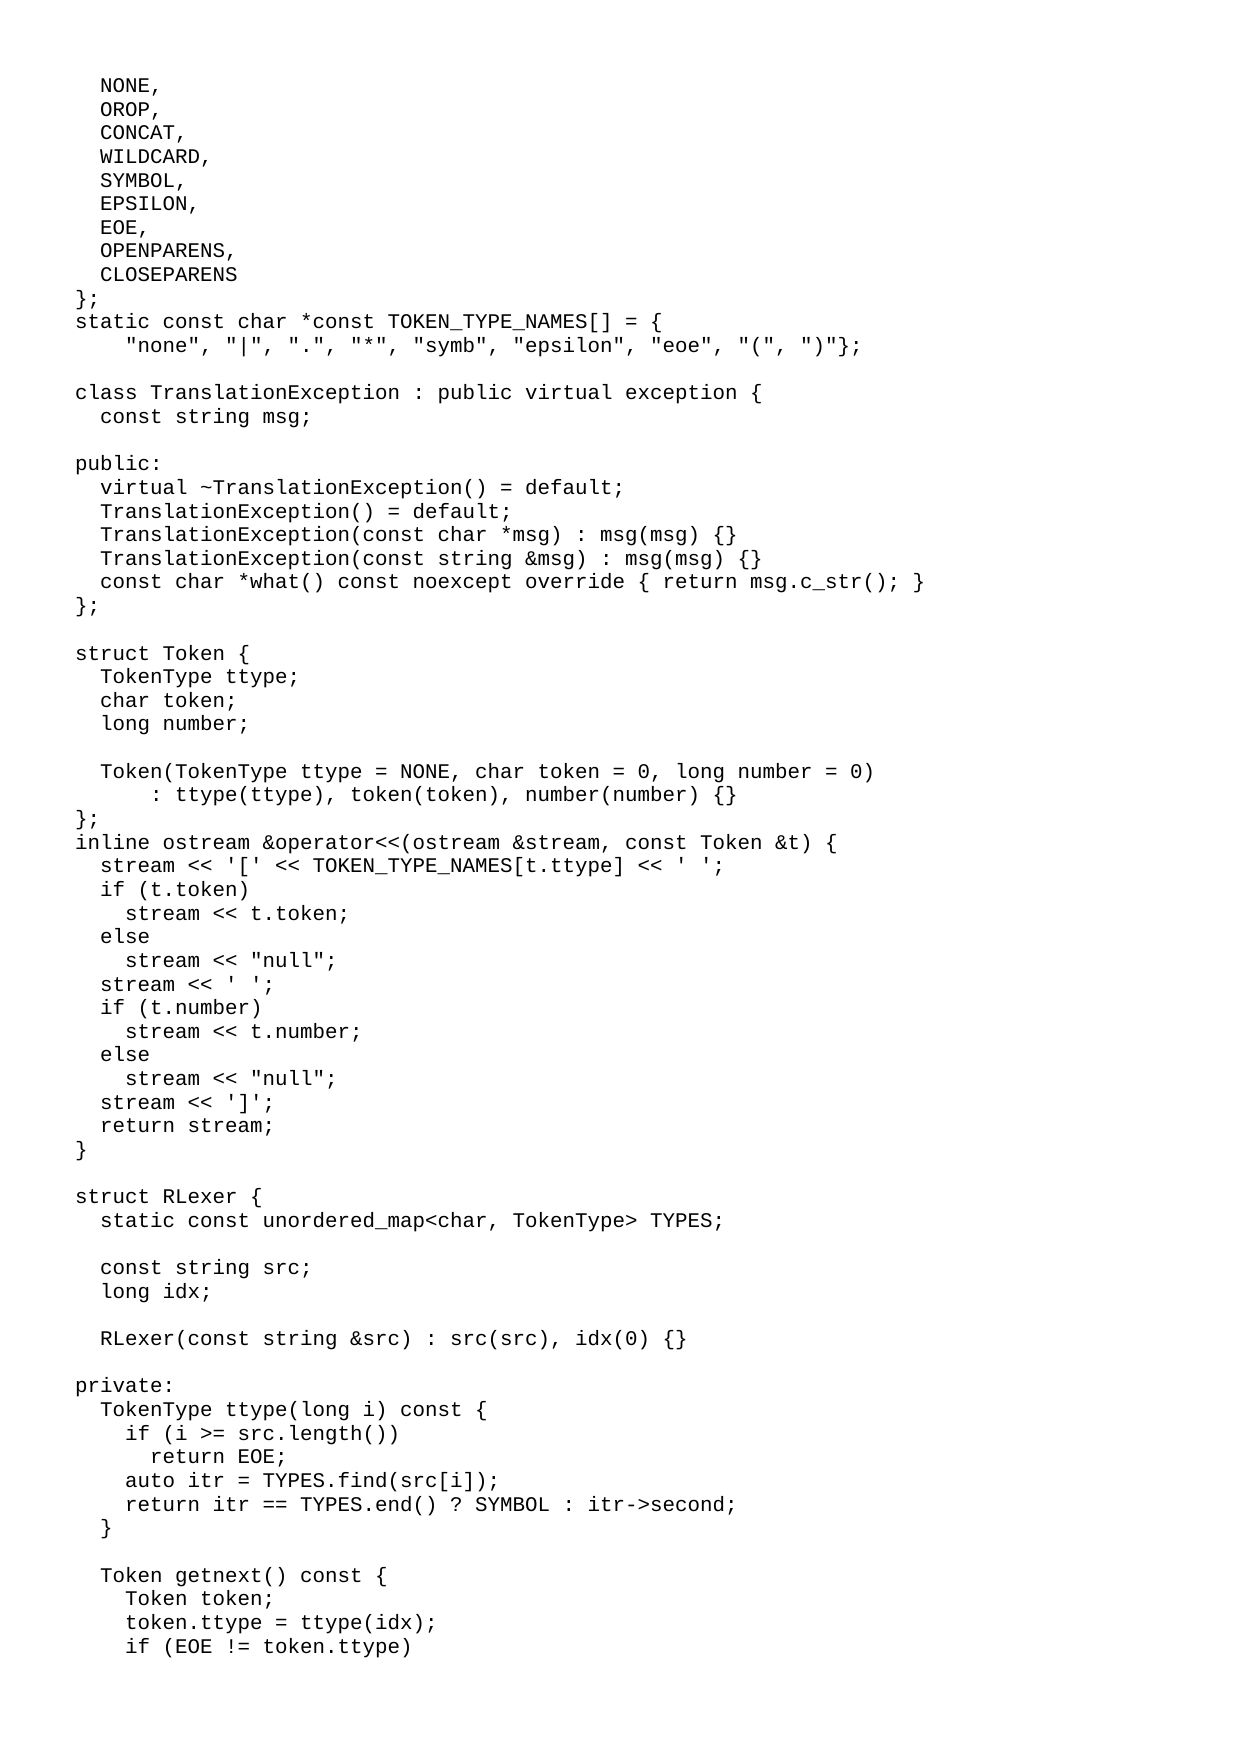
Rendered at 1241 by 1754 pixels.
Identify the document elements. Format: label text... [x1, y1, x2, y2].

text else [75, 926, 1165, 950]
text stream << "null"; [75, 1068, 1165, 1092]
text const string src; [75, 1257, 1165, 1281]
text return stream; [75, 1115, 1165, 1139]
text stream << ' '; [75, 973, 1165, 997]
text auto itr = TYPES.find(src[i]); [75, 1470, 1165, 1494]
text : ttype(ttype), token(token), number(number) {} [75, 784, 1165, 808]
text "none", "|", ".", "*", "symb", "epsilon", "eoe", "(", ")"}; [75, 335, 1165, 359]
text TokenType ttype(long i) const { [75, 1399, 1165, 1423]
text OPENPARENS, [75, 241, 1165, 264]
text char token; [75, 690, 1165, 713]
text public: [75, 453, 1165, 477]
text TranslationException() = default; [75, 501, 1165, 524]
text long number; [75, 713, 1165, 737]
text }; [75, 288, 1165, 311]
text const string msg; [75, 406, 1165, 430]
text struct RLexer { [75, 1186, 1165, 1210]
text if (i >= src.length()) [75, 1423, 1165, 1446]
text struct Token { [75, 642, 1165, 666]
text EOE, [75, 217, 1165, 241]
text virtual ~TranslationException() = default; [75, 477, 1165, 501]
text stream << t.number; [75, 1021, 1165, 1044]
text class TranslationException : public virtual exception { [75, 382, 1165, 406]
text if (EOE != token.ttype) [75, 1636, 1165, 1659]
text if (t.token) [75, 879, 1165, 903]
text } [75, 1139, 1165, 1163]
text return itr == TYPES.end() ? SYMBOL : itr->second; [75, 1494, 1165, 1517]
text stream << "null"; [75, 950, 1165, 973]
text SYMBOL, [75, 169, 1165, 193]
text WILDCARD, [75, 146, 1165, 169]
text TranslationException(const char *msg) : msg(msg) {} [75, 524, 1165, 548]
text const char *what() const noexcept override { return msg.c_str(); } [75, 572, 1165, 595]
text }; [75, 808, 1165, 832]
text TokenType ttype; [75, 666, 1165, 690]
text static const char *const TOKEN_TYPE_NAMES[] = { [75, 311, 1165, 335]
text long idx; [75, 1281, 1165, 1304]
text } [75, 1517, 1165, 1541]
text private: [75, 1376, 1165, 1399]
text stream << '[' << TOKEN_TYPE_NAMES[t.ttype] << ' '; [75, 855, 1165, 879]
text Token getnext() const { [75, 1565, 1165, 1588]
text stream << ']'; [75, 1092, 1165, 1115]
text else [75, 1044, 1165, 1068]
text TranslationException(const string &msg) : msg(msg) {} [75, 548, 1165, 572]
text RLexer(const string &src) : src(src), idx(0) {} [75, 1328, 1165, 1352]
text if (t.number) [75, 997, 1165, 1021]
text stream << t.token; [75, 903, 1165, 926]
text }; [75, 595, 1165, 619]
text static const unordered_map<char, TokenType> TYPES; [75, 1210, 1165, 1234]
text token.ttype = ttype(idx); [75, 1612, 1165, 1636]
text EPSILON, [75, 193, 1165, 217]
text CLOSEPARENS [75, 264, 1165, 288]
text return EOE; [75, 1446, 1165, 1470]
text Token token; [75, 1588, 1165, 1612]
text NONE, [75, 75, 1165, 99]
text Token(TokenType ttype = NONE, char token = 0, long number = 0) [75, 761, 1165, 784]
text inline ostream &operator<<(ostream &stream, const Token &t) { [75, 832, 1165, 855]
text OROP, [75, 99, 1165, 122]
text CONCAT, [75, 122, 1165, 146]
